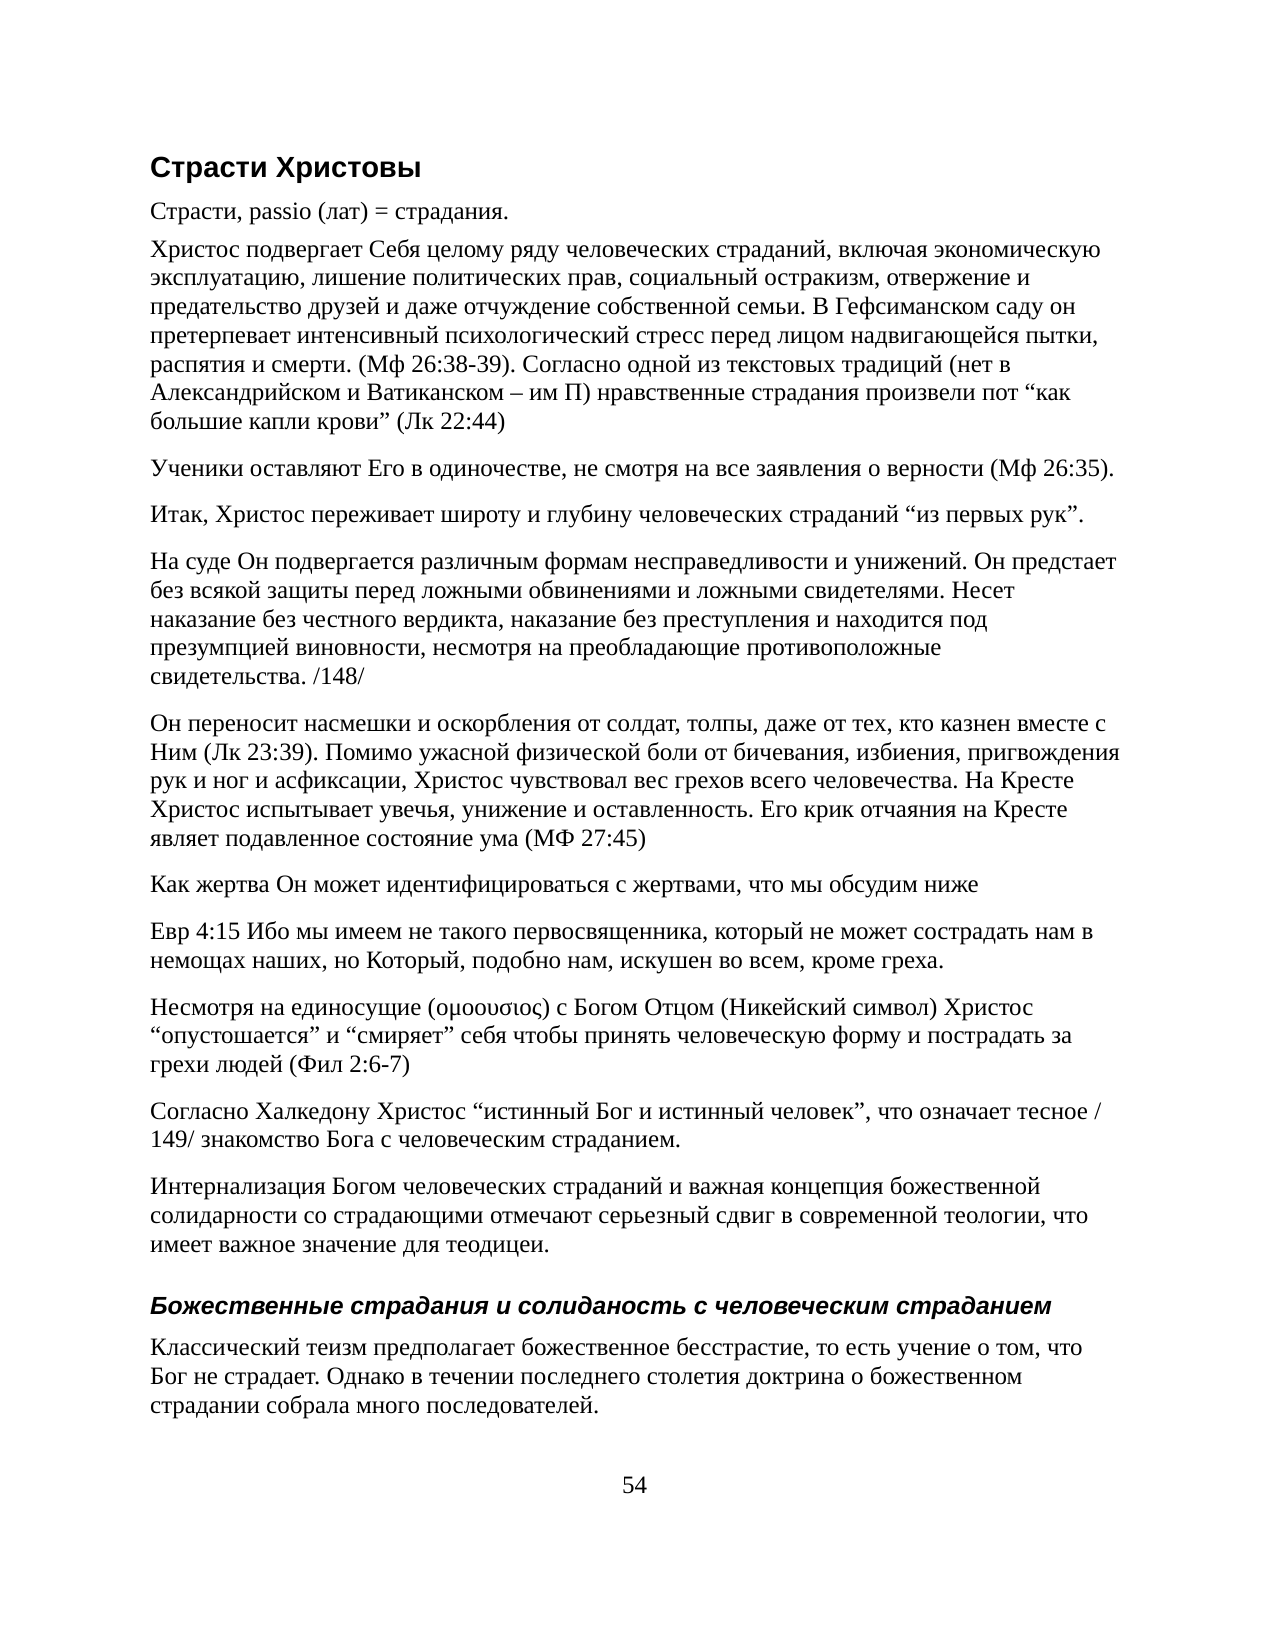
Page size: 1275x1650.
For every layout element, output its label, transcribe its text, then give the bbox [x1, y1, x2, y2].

text Страсти, passio (лат) = страдания. [150, 196, 1125, 225]
text Ученики оставляют Его в одиночестве, не смотря на все заявления о верности (Мф 26:35). [150, 453, 1125, 482]
text Евр 4:15 Ибо мы имеем не такого первосвященника, который не может сострадать нам в немощах наших, но Который, подобно нам, искушен во всем, кроме греха. [150, 916, 1125, 974]
text На суде Он подвергается различным формам несправедливости и унижений. Он предстает без всякой защиты перед ложными обвинениями и ложными свидетелями. Несет наказание без честного вердикта, наказание без преступления и находится под презумпцией виновности, несмотря на преобладающие противоположные свидетельства. /148/ [150, 546, 1125, 690]
text Как жертва Он может идентифицироваться с жертвами, что мы обсудим ниже [150, 869, 1125, 898]
subtitle Божественные страдания и солиданость с человеческим страданием [150, 1291, 1125, 1320]
text Несмотря на единосущие (ομοουσιος) с Богом Отцом (Никейский символ) Христос “опустошается” и “смиряет” себя чтобы принять человеческую форму и пострадать за грехи людей (Фил 2:6-7) [150, 992, 1125, 1078]
text Согласно Халкедону Христос “истинный Бог и истинный человек”, что означает тесное / 149/ знакомство Бога с человеческим страданием. [150, 1096, 1125, 1153]
text Классический теизм предполагает божественное бесстрастие, то есть учение о том, что Бог не страдает. Однако в течении последнего столетия доктрина о божественном страдании собрала много последователей. [150, 1332, 1125, 1419]
text Итак, Христос переживает широту и глубину человеческих страданий “из первых рук”. [150, 499, 1125, 528]
subtitle Страсти Христовы [150, 150, 1125, 183]
text Он переносит насмешки и оскорбления от солдат, толпы, даже от тех, кто казнен вместе с Ним (Лк 23:39). Помимо ужасной физической боли от бичевания, избиения, пригвождения рук и ног и асфиксации, Христос чувствовал вес грехов всего человечества. На Кресте Христос испытывает увечья, унижение и оставленность. Его крик отчаяния на Кресте являет подавленное состояние ума (МФ 27:45) [150, 708, 1125, 852]
text Христос подвергает Себя целому ряду человеческих страданий, включая экономическую эксплуатацию, лишение политических прав, социальный остракизм, отвержение и предательство друзей и даже отчуждение собственной семьи. В Гефсиманском саду он претерпевает интенсивный психологический стресс перед лицом надвигающейся пытки, распятия и смерти. (Мф 26:38-39). Согласно одной из текстовых традиций (нет в Александрийском и Ватиканском – им П) нравственные страдания произвели пот “как большие капли крови” (Лк 22:44) [150, 234, 1125, 435]
text Интернализация Богом человеческих страданий и важная концепция божественной солидарности со страдающими отмечают серьезный сдвиг в современной теологии, что имеет важное значение для теодицеи. [150, 1171, 1125, 1257]
